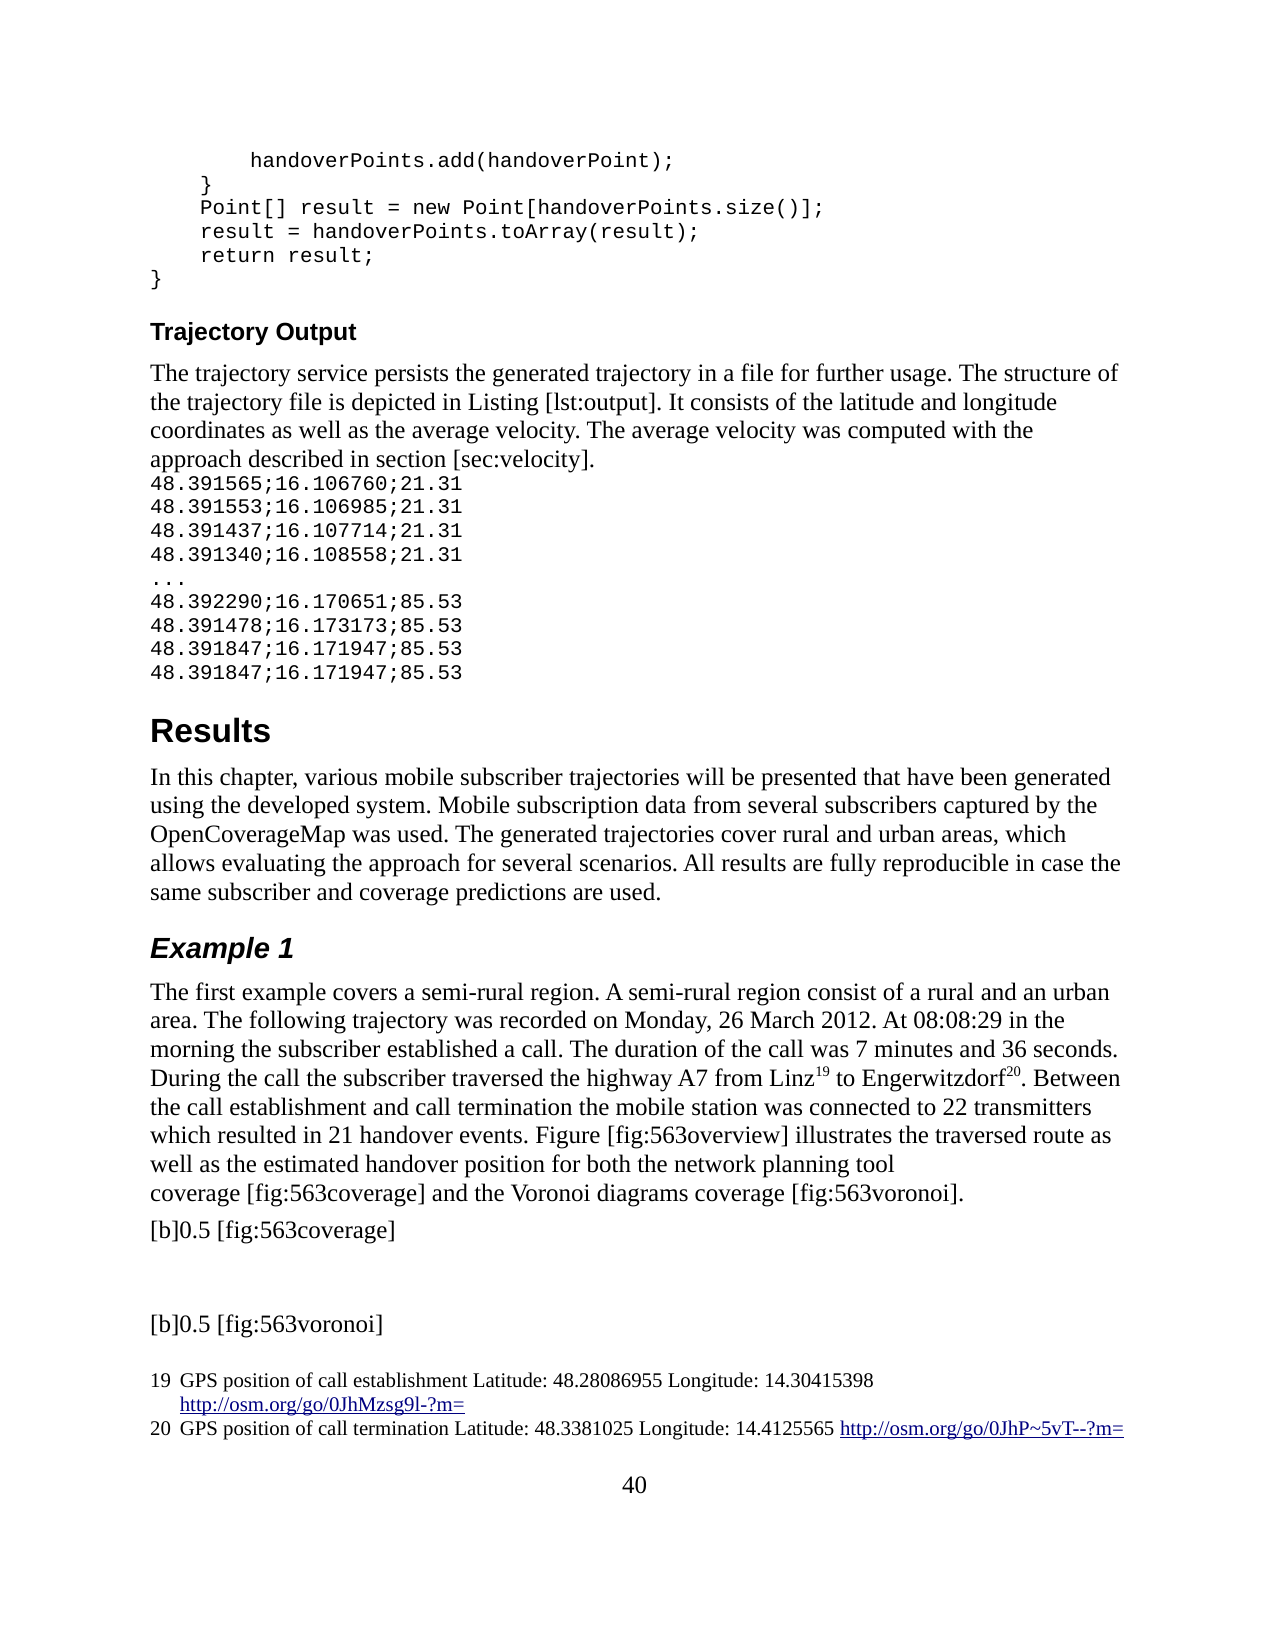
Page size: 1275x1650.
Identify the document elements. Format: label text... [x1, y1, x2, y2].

subtitle Example 1 [150, 931, 1125, 964]
subtitle Trajectory Output [150, 317, 1125, 345]
text 48.391847;16.171947;85.53 [150, 662, 1125, 686]
text [b]0.5 [fig:563coverage] [150, 1216, 1125, 1244]
text handoverPoints.add(handoverPoint); [150, 150, 1125, 174]
text The first example covers a semi-rural region. A semi-rural region consist of a rural and an urban area. The following trajectory was recorded on Monday, 26 March 2012. At 08:08:29 in the morning the subscriber established a call. The duration of the call was 7 minutes and 36 seconds. During the call the subscriber traversed the highway A7 from Linz to Engerwitzdorf. Between the call establishment and call termination the mobile station was connected to 22 transmitters which resulted in 21 handover events. Figure [fig:563overview] illustrates the traversed route as well as the estimated handover position for both the network planning tool coverage [fig:563coverage] and the Voronoi diagrams coverage [fig:563voronoi]. [150, 977, 1125, 1207]
text 48.391478;16.173173;85.53 [150, 615, 1125, 638]
text 48.391437;16.107714;21.31 [150, 520, 1125, 544]
text 48.391847;16.171947;85.53 [150, 638, 1125, 662]
text Point[] result = new Point[handoverPoints.size()]; [150, 197, 1125, 221]
text return result; [150, 244, 1125, 268]
text 48.391340;16.108558;21.31 [150, 544, 1125, 567]
text GPS position of call termination Latitude: 48.3381025 Longitude: 14.4125565 http://osm.org/go/0JhP~5vT--?m= [150, 1416, 1125, 1440]
subtitle Results [150, 711, 1125, 749]
text result = handoverPoints.toArray(result); [150, 221, 1125, 244]
text 48.392290;16.170651;85.53 [150, 591, 1125, 615]
text In this chapter, various mobile subscriber trajectories will be presented that have been generated using the developed system. Mobile subscription data from several subscribers captured by the OpenCoverageMap was used. The generated trajectories cover rural and urban areas, which allows evaluating the approach for several scenarios. All results are fully reproducible in case the same subscriber and coverage predictions are used. [150, 762, 1125, 906]
text } [150, 268, 1125, 292]
text GPS position of call establishment Latitude: 48.28086955 Longitude: 14.30415398 http://osm.org/go/0JhMzsg9l-?m= [150, 1368, 1125, 1416]
text 48.391565;16.106760;21.31 [150, 473, 1125, 497]
text } [150, 174, 1125, 197]
text [b]0.5 [fig:563voronoi] [150, 1309, 1125, 1338]
text 48.391553;16.106985;21.31 [150, 497, 1125, 520]
text The trajectory service persists the generated trajectory in a file for further usage. The structure of the trajectory file is depicted in Listing [lst:output]. It consists of the latitude and longitude coordinates as well as the average velocity. The average velocity was computed with the approach described in section [sec:velocity]. [150, 358, 1125, 473]
text ... [150, 567, 1125, 591]
